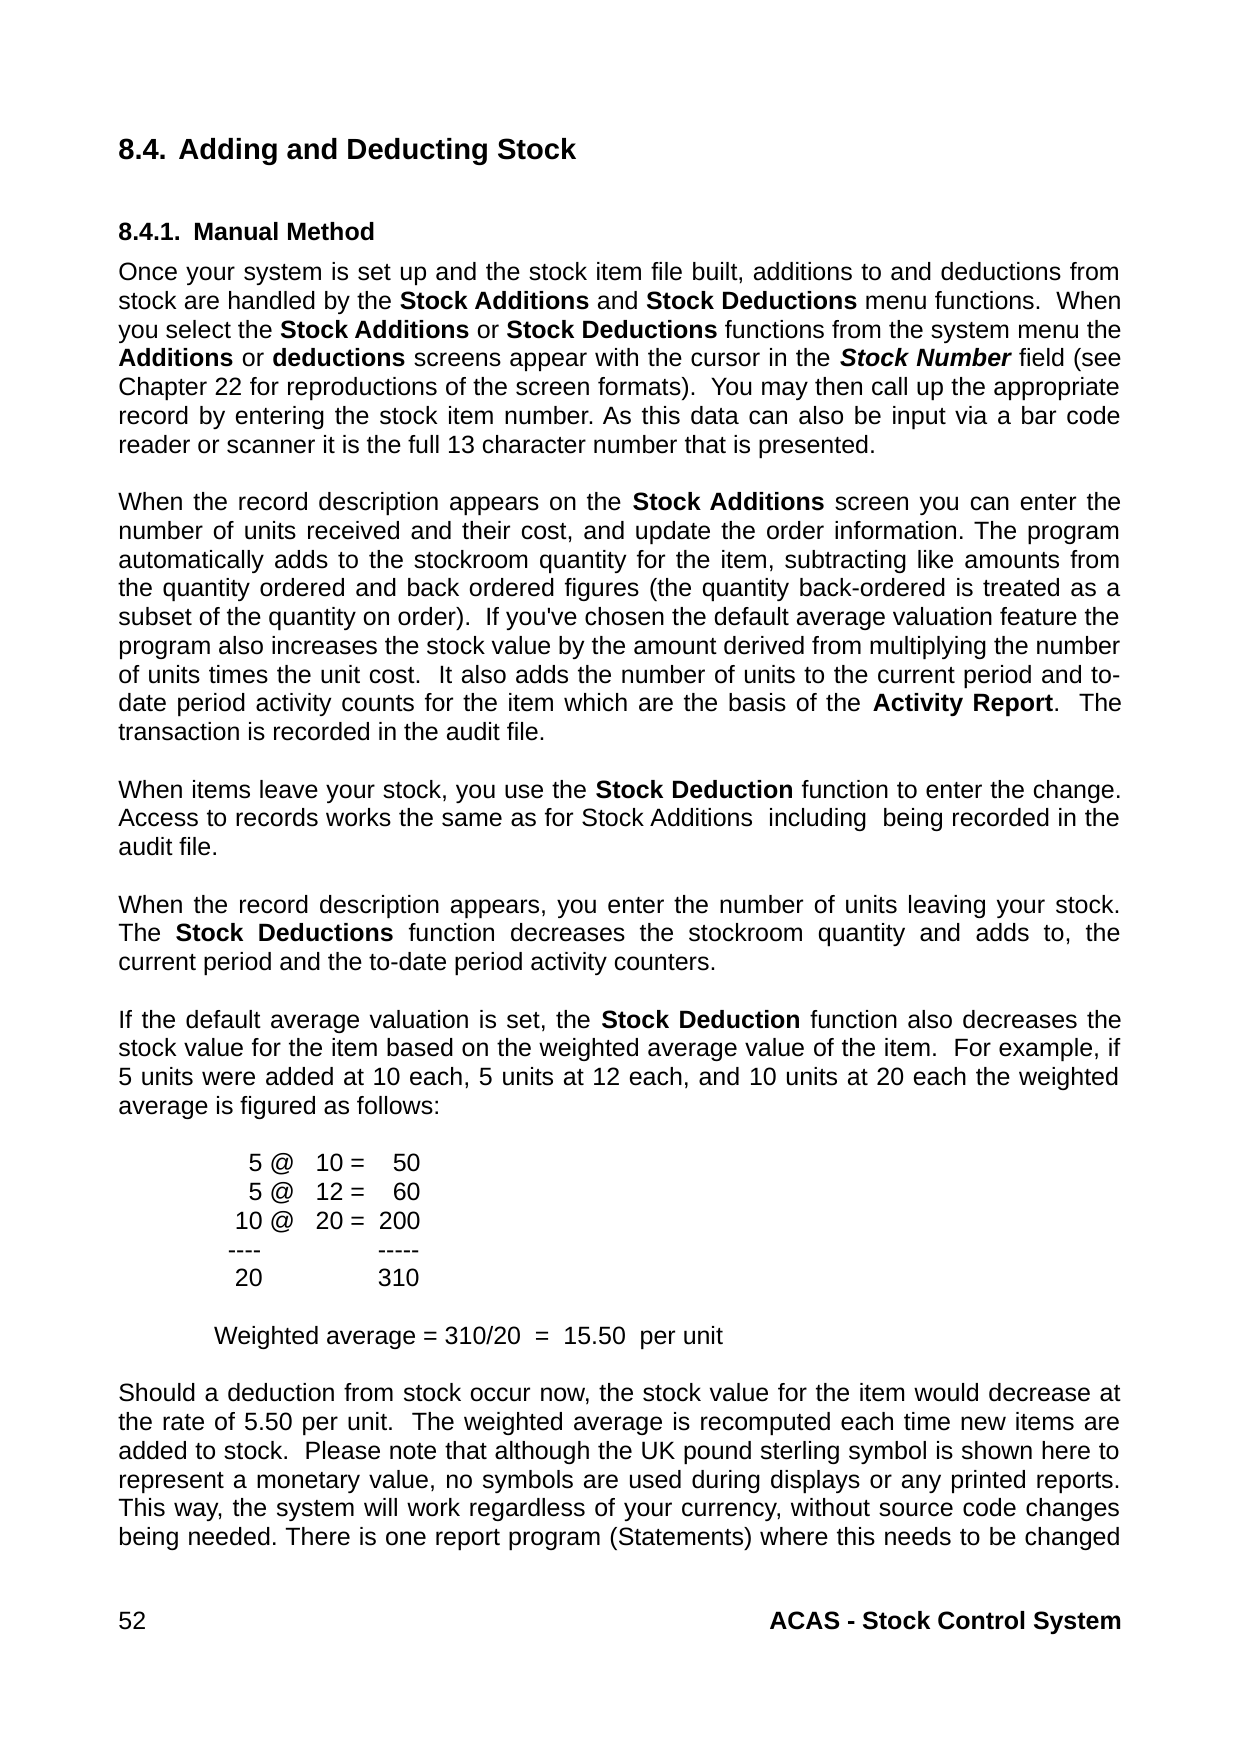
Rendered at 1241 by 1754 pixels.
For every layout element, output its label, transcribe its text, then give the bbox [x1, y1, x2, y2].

text 5 @ 10 = 50 [118, 1148, 1122, 1177]
text ---- ----- [118, 1235, 1122, 1263]
text Should a deduction from stock occur now, the stock value for the item would decrease at the rate of 5.50 per unit. The weighted average is recomputed each time new items are added to stock. Please note that although the UK pound sterling symbol is shown here to represent a monetary value, no symbols are used during displays or any printed reports. This way, the system will work regardless of your currency, without source code changes being needed. There is one report program (Statements) where this needs to be changed [118, 1378, 1122, 1551]
subtitle Manual Method [118, 216, 1122, 245]
text 5 @ 12 = 60 [118, 1177, 1122, 1206]
text If the default average valuation is set, the Stock Deduction function also decreases the stock value for the item based on the weighted average value of the item. For example, if 5 units were added at 10 each, 5 units at 12 each, and 10 units at 20 each the weighted average is figured as follows: [118, 1005, 1122, 1120]
text When items leave your stock, you use the Stock Deduction function to enter the change. Access to records works the same as for Stock Additions including being recorded in the audit file. [118, 775, 1122, 861]
text When the record description appears on the Stock Additions screen you can enter the number of units received and their cost, and update the order information. The program automatically adds to the stockroom quantity for the item, subtracting like amounts from the quantity ordered and back ordered figures (the quantity back-ordered is treated as a subset of the quantity on order). If you've chosen the default average valuation feature the program also increases the stock value by the amount derived from multiplying the number of units times the unit cost. It also adds the number of units to the current period and to-date period activity counts for the item which are the basis of the Activity Report. The transaction is recorded in the audit file. [118, 487, 1122, 746]
text Weighted average = 310/20 = 15.50 per unit [118, 1321, 1122, 1350]
text 10 @ 20 = 200 [118, 1206, 1122, 1235]
text When the record description appears, you enter the number of units leaving your stock. The Stock Deductions function decreases the stockroom quantity and adds to, the current period and the to-date period activity counters. [118, 890, 1122, 976]
text 20 310 [118, 1263, 1122, 1292]
text Once your system is set up and the stock item file built, additions to and deductions from stock are handled by the Stock Additions and Stock Deductions menu functions. When you select the Stock Additions or Stock Deductions functions from the system menu the Additions or deductions screens appear with the cursor in the Stock Number field (see Chapter 22 for reproductions of the screen formats). You may then call up the appropriate record by entering the stock item number. As this data can also be input via a bar code reader or scanner it is the full 13 character number that is presented. [118, 257, 1122, 458]
subtitle Adding and Deducting Stock [118, 132, 1122, 165]
